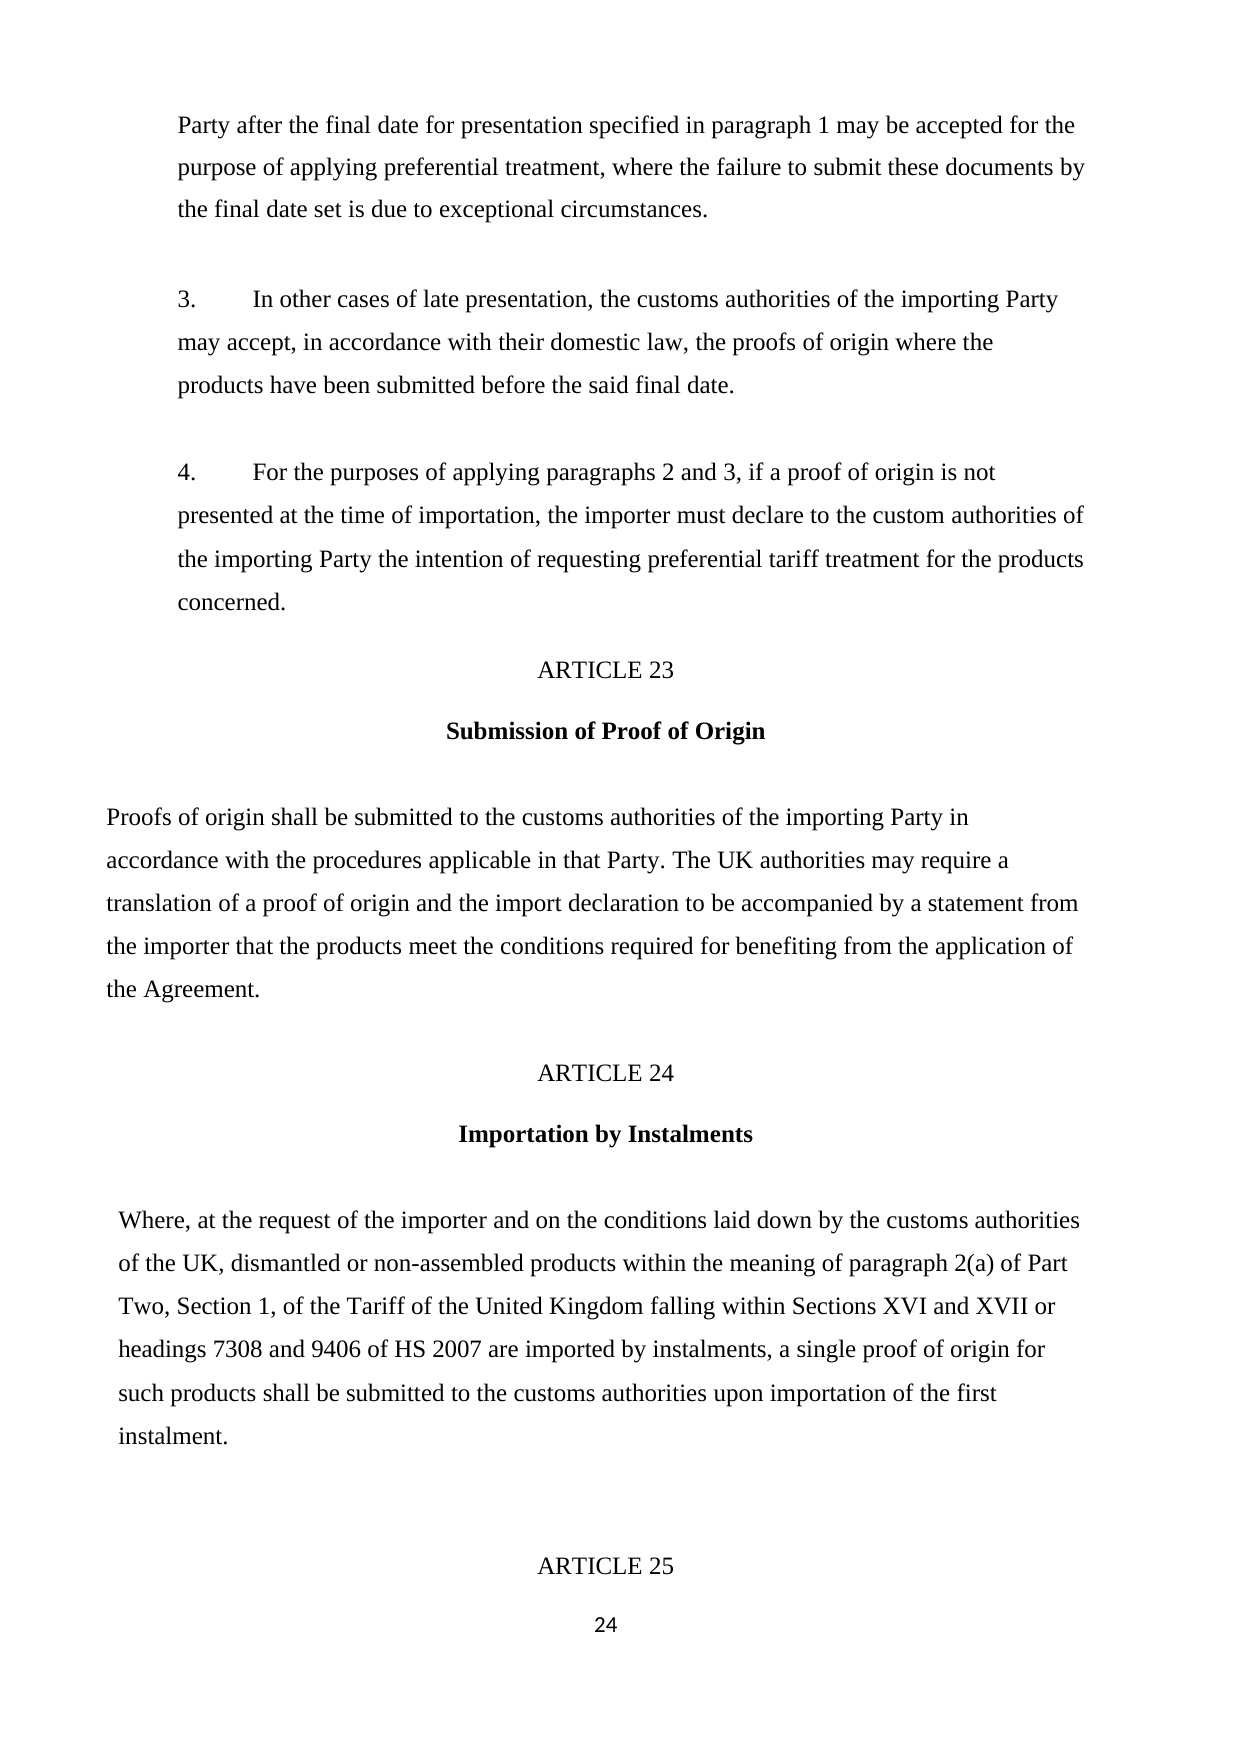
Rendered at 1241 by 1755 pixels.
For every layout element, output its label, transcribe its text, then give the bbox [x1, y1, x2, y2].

subtitle ARTICLE 23 [106, 655, 1105, 684]
subtitle Submission of Proof of Origin [106, 716, 1105, 744]
list In other cases of late presentation, the customs authorities of the importing Party may accept, in accordance with their domestic law, the proofs of origin where the products have been submitted before the said final date. [177, 284, 1082, 399]
text Proofs of origin shall be submitted to the customs authorities of the importing Party in accordance with the procedures applicable in that Party. The UK authorities may require a translation of a proof of origin and the import declaration to be accompanied by a statement from the importer that the products meet the conditions required for benefiting from the application of the Agreement. [106, 802, 1080, 1003]
text Where, at the request of the importer and on the conditions laid down by the customs authorities of the UK, dismantled or non-assembled products within the meaning of paragraph 2(a) of Part Two, Section 1, of the Tariff of the United Kingdom falling within Sections XVI and XVII or headings 7308 and 9406 of HS 2007 are imported by instalments, a single proof of origin for such products shall be submitted to the customs authorities upon importation of the first instalment. [118, 1205, 1093, 1449]
list For the purposes of applying paragraphs 2 and 3, if a proof of origin is not presented at the time of importation, the importer must declare to the custom authorities of the importing Party the intention of requesting preferential tariff treatment for the products concerned. [177, 457, 1094, 616]
subtitle ARTICLE 25 [106, 1551, 1105, 1580]
subtitle ARTICLE 24 [106, 1058, 1105, 1087]
subtitle Importation by Instalments [106, 1119, 1105, 1148]
list Party after the final date for presentation specified in paragraph 1 may be accepted for the purpose of applying preferential treatment, where the failure to submit these documents by the final date set is due to exceptional circumstances. [177, 110, 1090, 222]
